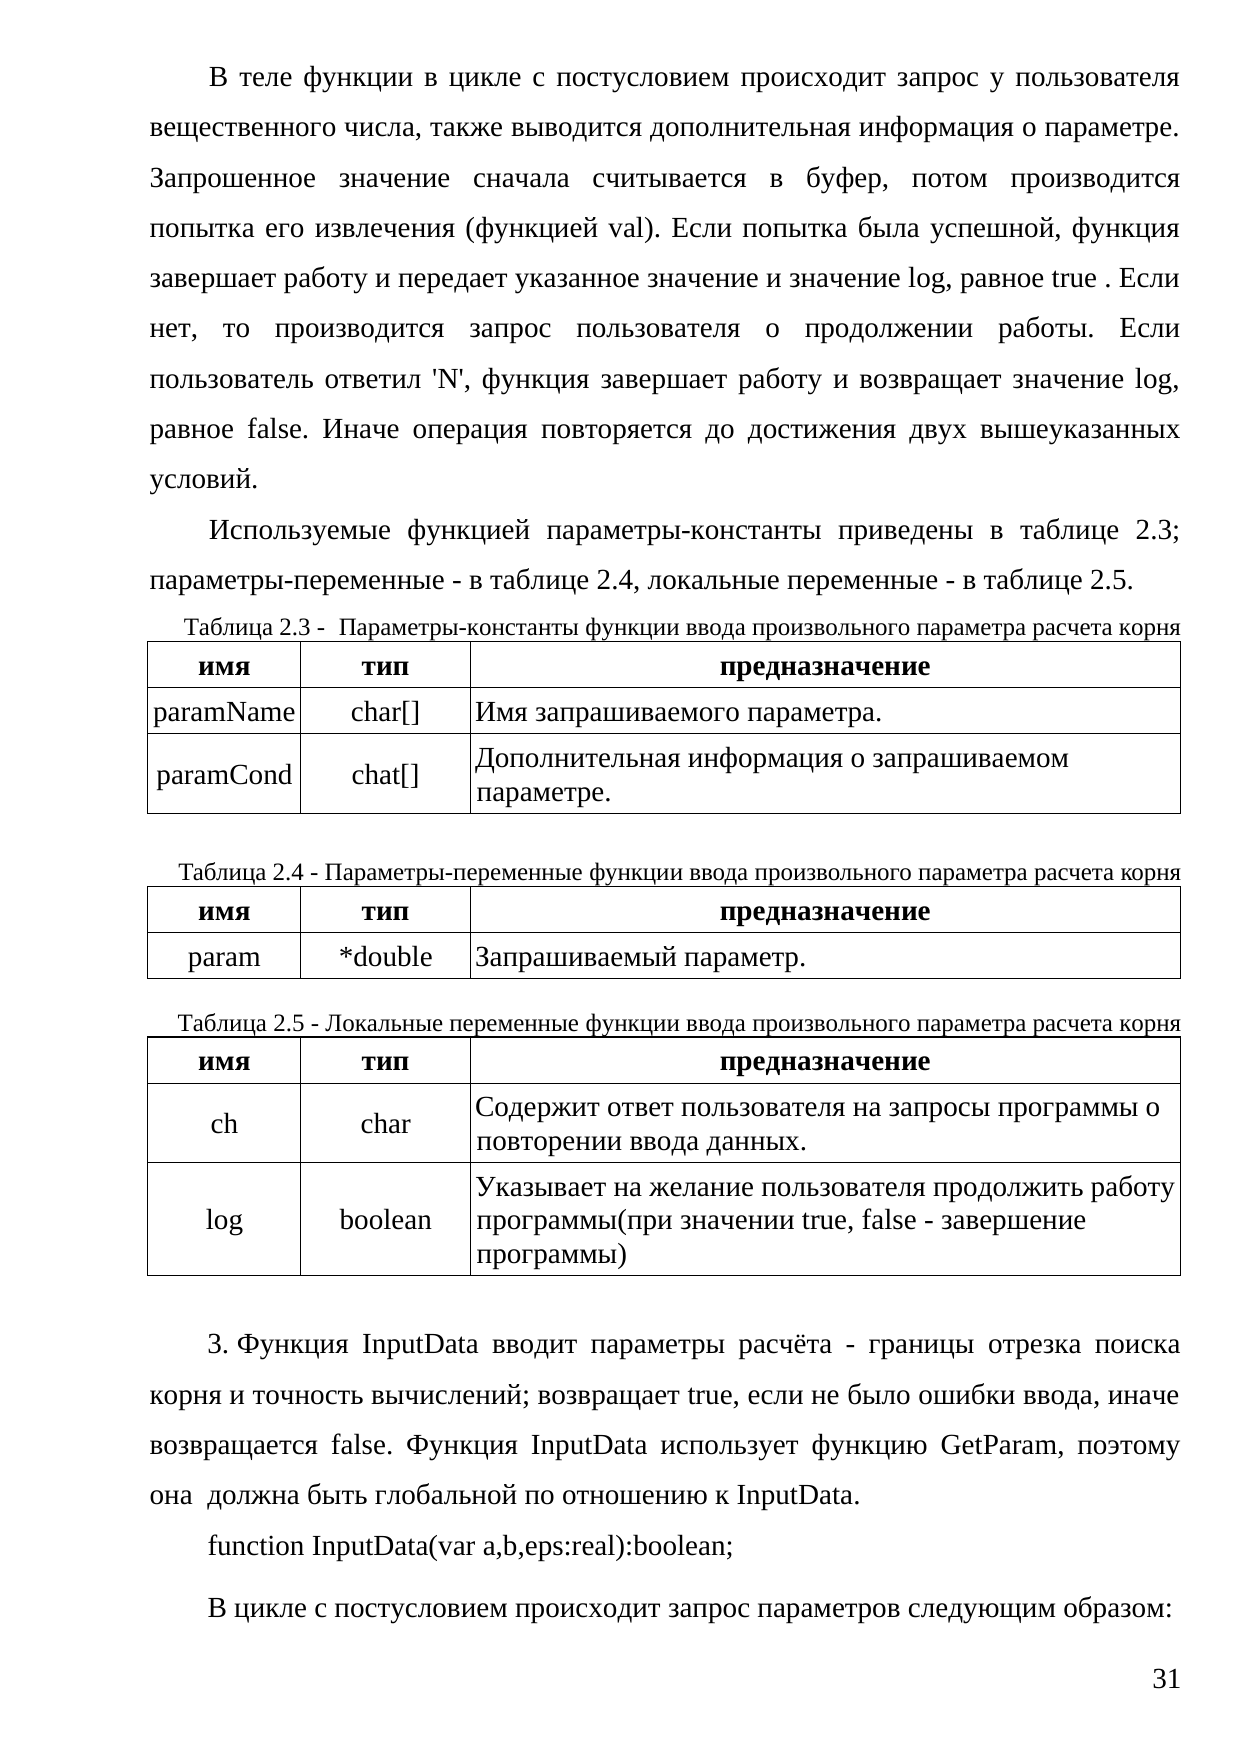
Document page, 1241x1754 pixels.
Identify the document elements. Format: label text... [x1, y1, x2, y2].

table_cell char [301, 1084, 470, 1162]
table_cell Запрашиваемый параметр. [471, 933, 1180, 978]
table_cell paramCond [148, 734, 300, 813]
table_cell *double [301, 933, 470, 978]
table_header предназначение [471, 1038, 1180, 1082]
table_header предназначение [471, 642, 1180, 687]
list Функция InputData вводит параметры расчёта - границы отрезка поиска корня и точность вычислений; возвращает true, если не было ошибки ввода, иначе возвращается false. Функция InputData использует функцию GetParam, поэтому она должна быть глобальной по отношению к InputData. [149, 1327, 1181, 1511]
text function InputData(var a,b,eps:real):boolean; [148, 1528, 1181, 1561]
table_header тип [301, 887, 470, 932]
text В теле функции в цикле с постусловием происходит запрос у пользователя вещественного числа, также выводится дополнительная информация о параметре. Запрошенное значение сначала считывается в буфер, потом производится попытка его извлечения (функцией val). Если попытка была успешной, функция завершает работу и передает указанное значение и значение log, равное true . Если нет, то производится запрос пользователя о продолжении работы. Если пользователь ответил 'N', функция завершает работу и возвращает значение log, равное false. Иначе операция повторяется до достижения двух вышеуказанных условий. [149, 59, 1181, 495]
table_cell chat[] [301, 734, 470, 813]
table_cell paramName [148, 688, 300, 733]
table_header имя [148, 887, 300, 932]
table_cell Дополнительная информация о запрашиваемом параметре. [471, 734, 1180, 813]
table_cell ch [148, 1084, 300, 1162]
table_cell param [148, 933, 300, 978]
table_header имя [148, 1038, 300, 1082]
table_cell boolean [301, 1163, 470, 1275]
table_cell Указывает на желание пользователя продолжить работу программы(при значении true, false - завершение программы) [471, 1163, 1180, 1275]
table_header тип [301, 1038, 470, 1082]
text В цикле с постусловием происходит запрос параметров следующим образом: [148, 1591, 1181, 1624]
table_header предназначение [471, 887, 1180, 932]
table_header имя [148, 642, 300, 687]
table_cell log [148, 1163, 300, 1275]
text Таблица 2.3 - Параметры-константы функции ввода произвольного параметра расчета корня [148, 612, 1181, 641]
text Таблица 2.5 - Локальные переменные функции ввода произвольного параметра расчета корня [148, 1008, 1181, 1036]
text Используемые функцией параметры-константы приведены в таблице 2.3; параметры-переменные - в таблице 2.4, локальные переменные - в таблице 2.5. [149, 512, 1181, 596]
table_cell Имя запрашиваемого параметра. [471, 688, 1180, 733]
table_header тип [301, 642, 470, 687]
table_cell Содержит ответ пользователя на запросы программы о повторении ввода данных. [471, 1084, 1180, 1162]
table_cell char[] [301, 688, 470, 733]
text Таблица 2.4 - Параметры-переменные функции ввода произвольного параметра расчета корня [148, 857, 1181, 886]
